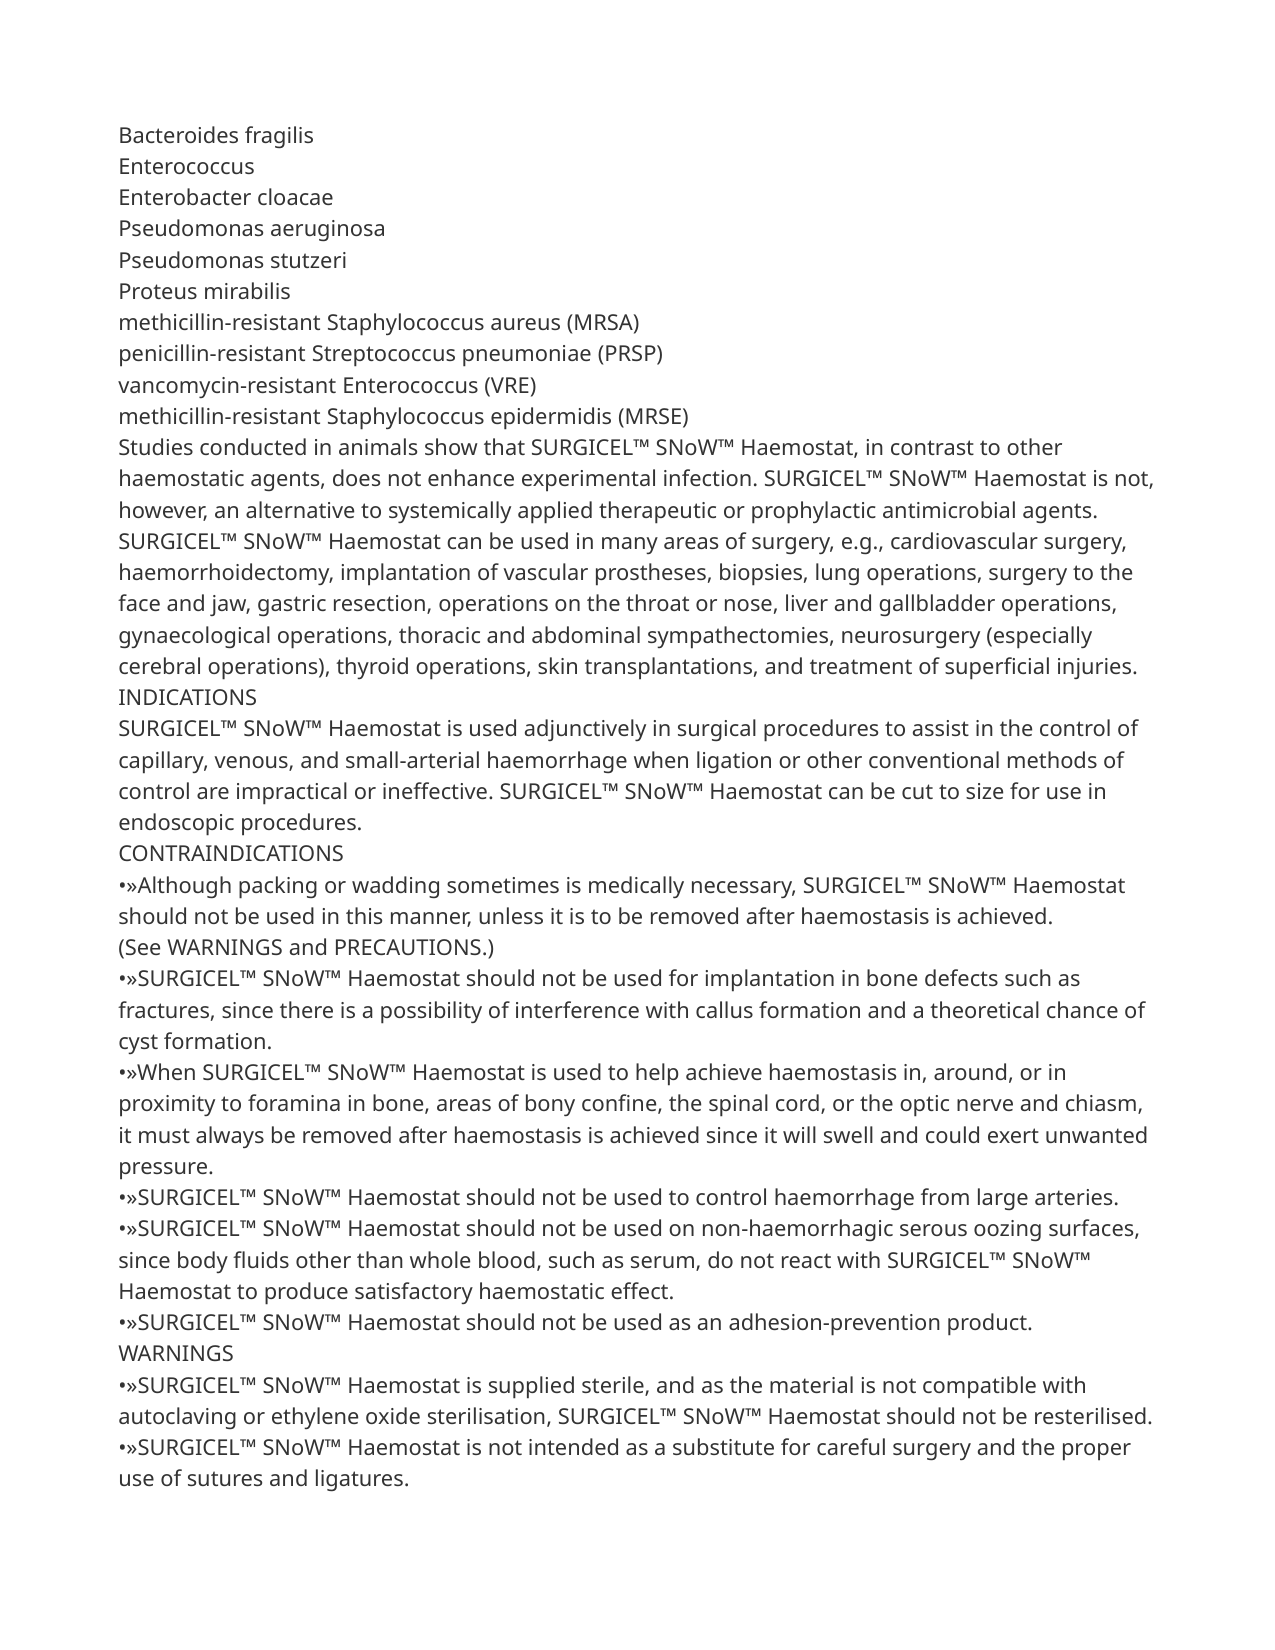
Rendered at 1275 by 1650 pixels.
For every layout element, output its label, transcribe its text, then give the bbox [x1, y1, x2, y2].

text Pseudomonas aeruginosa [118, 212, 1157, 243]
text Proteus mirabilis [118, 274, 1157, 306]
text •»SURGICEL™ SNoW™ Haemostat should not be used for implantation in bone defects such as fractures, since there is a possibility of interference with callus formation and a theoretical chance of cyst formation. [118, 962, 1157, 1056]
text •»When SURGICEL™ SNoW™ Haemostat is used to help achieve haemostasis in, around, or in proximity to foramina in bone, areas of bony confine, the spinal cord, or the optic nerve and chiasm, it must always be removed after haemostasis is achieved since it will swell and could exert unwanted pressure. [118, 1056, 1157, 1181]
text CONTRAINDICATIONS [118, 837, 1157, 868]
text methicillin-resistant Staphylococcus aureus (MRSA) [118, 306, 1157, 337]
text Studies conducted in animals show that SURGICEL™ SNoW™ Haemostat, in contrast to other haemostatic agents, does not enhance experimental infection. SURGICEL™ SNoW™ Haemostat is not, however, an alternative to systemically applied therapeutic or prophylactic antimicrobial agents. SURGICEL™ SNoW™ Haemostat can be used in many areas of surgery, e.g., cardiovascular surgery, haemorrhoidectomy, implantation of vascular prostheses, biopsies, lung operations, surgery to the face and jaw, gastric resection, operations on the throat or nose, liver and gallbladder operations, gynaecological operations, thoracic and abdominal sympathectomies, neurosurgery (especially cerebral operations), thyroid operations, skin transplantations, and treatment of superficial injuries. [118, 431, 1157, 681]
text •»SURGICEL™ SNoW™ Haemostat should not be used on non-haemorrhagic serous oozing surfaces, since body fluids other than whole blood, such as serum, do not react with SURGICEL™ SNoW™ Haemostat to produce satisfactory haemostatic effect. [118, 1212, 1157, 1306]
text penicillin-resistant Streptococcus pneumoniae (PRSP) [118, 337, 1157, 368]
text INDICATIONS [118, 681, 1157, 712]
text •»Although packing or wadding sometimes is medically necessary, SURGICEL™ SNoW™ Haemostat should not be used in this manner, unless it is to be removed after haemostasis is achieved. (See WARNINGS and PRECAUTIONS.) [118, 868, 1157, 962]
text SURGICEL™ SNoW™ Haemostat is used adjunctively in surgical procedures to assist in the control of capillary, venous, and small-arterial haemorrhage when ligation or other conventional methods of control are impractical or ineffective. SURGICEL™ SNoW™ Haemostat can be cut to size for use in endoscopic procedures. [118, 712, 1157, 837]
text vancomycin-resistant Enterococcus (VRE) [118, 368, 1157, 399]
text •»SURGICEL™ SNoW™ Haemostat should not be used to control haemorrhage from large arteries. [118, 1181, 1157, 1212]
text WARNINGS [118, 1337, 1157, 1368]
text •»SURGICEL™ SNoW™ Haemostat is supplied sterile, and as the material is not compatible with autoclaving or ethylene oxide sterilisation, SURGICEL™ SNoW™ Haemostat should not be resterilised. [118, 1368, 1157, 1431]
text methicillin-resistant Staphylococcus epidermidis (MRSE) [118, 399, 1157, 431]
text Bacteroides fragilis [118, 118, 1157, 149]
text Enterococcus [118, 149, 1157, 181]
text •»SURGICEL™ SNoW™ Haemostat should not be used as an adhesion-prevention product. [118, 1306, 1157, 1337]
text •»SURGICEL™ SNoW™ Haemostat is not intended as a substitute for careful surgery and the proper use of sutures and ligatures. [118, 1431, 1157, 1493]
text Enterobacter cloacae [118, 181, 1157, 212]
text Pseudomonas stutzeri [118, 243, 1157, 274]
